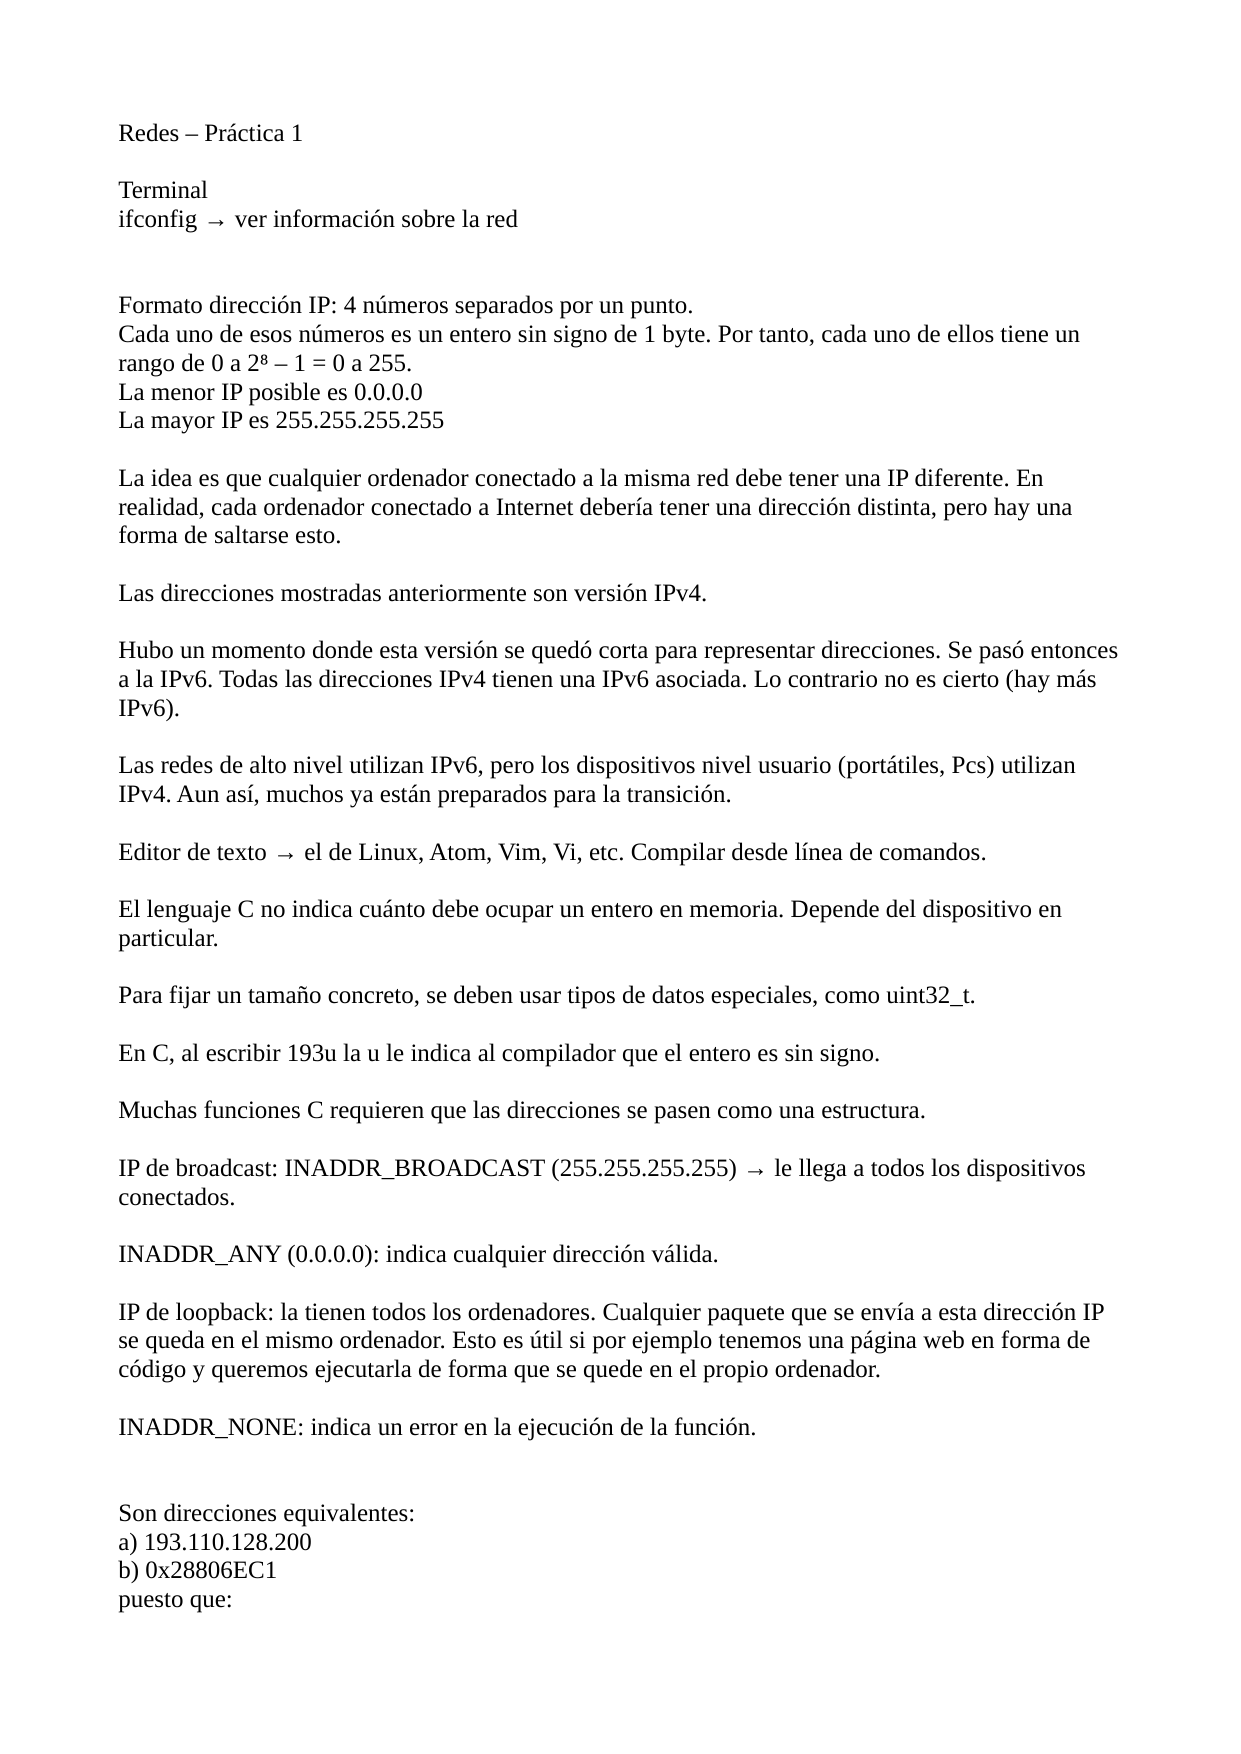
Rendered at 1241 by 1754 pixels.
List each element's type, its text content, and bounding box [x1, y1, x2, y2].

text IP de broadcast: INADDR_BROADCAST (255.255.255.255) → le llega a todos los dispositivos conectados. [118, 1153, 1122, 1211]
text a) 193.110.128.200 [118, 1527, 1122, 1556]
text Formato dirección IP: 4 números separados por un punto. [118, 291, 1122, 319]
text INADDR_NONE: indica un error en la ejecución de la función. [118, 1412, 1122, 1441]
text b) 0x28806EC1 [118, 1556, 1122, 1584]
text Redes – Práctica 1 [118, 118, 1122, 147]
text Cada uno de esos números es un entero sin signo de 1 byte. Por tanto, cada uno de ellos tiene un rango de 0 a 2⁸ – 1 = 0 a 255. [118, 319, 1122, 377]
text Editor de texto → el de Linux, Atom, Vim, Vi, etc. Compilar desde línea de comandos. [118, 837, 1122, 866]
text IP de loopback: la tienen todos los ordenadores. Cualquier paquete que se envía a esta dirección IP se queda en el mismo ordenador. Esto es útil si por ejemplo tenemos una página web en forma de código y queremos ejecutarla de forma que se quede en el propio ordenador. [118, 1297, 1122, 1383]
text Son direcciones equivalentes: [118, 1498, 1122, 1527]
text INADDR_ANY (0.0.0.0): indica cualquier dirección válida. [118, 1239, 1122, 1268]
text Hubo un momento donde esta versión se quedó corta para representar direcciones. Se pasó entonces a la IPv6. Todas las direcciones IPv4 tienen una IPv6 asociada. Lo contrario no es cierto (hay más IPv6). [118, 636, 1122, 722]
text La menor IP posible es 0.0.0.0 [118, 377, 1122, 406]
text ifconfig → ver información sobre la red [118, 204, 1122, 233]
text Para fijar un tamaño concreto, se deben usar tipos de datos especiales, como uint32_t. [118, 981, 1122, 1009]
text Muchas funciones C requieren que las direcciones se pasen como una estructura. [118, 1096, 1122, 1124]
text Terminal [118, 176, 1122, 204]
text Las redes de alto nivel utilizan IPv6, pero los dispositivos nivel usuario (portátiles, Pcs) utilizan IPv4. Aun así, muchos ya están preparados para la transición. [118, 751, 1122, 808]
text puesto que: [118, 1584, 1122, 1613]
text En C, al escribir 193u la u le indica al compilador que el entero es sin signo. [118, 1038, 1122, 1067]
text Las direcciones mostradas anteriormente son versión IPv4. [118, 578, 1122, 607]
text El lenguaje C no indica cuánto debe ocupar un entero en memoria. Depende del dispositivo en particular. [118, 894, 1122, 952]
text La idea es que cualquier ordenador conectado a la misma red debe tener una IP diferente. En realidad, cada ordenador conectado a Internet debería tener una dirección distinta, pero hay una forma de saltarse esto. [118, 463, 1122, 549]
text La mayor IP es 255.255.255.255 [118, 406, 1122, 434]
